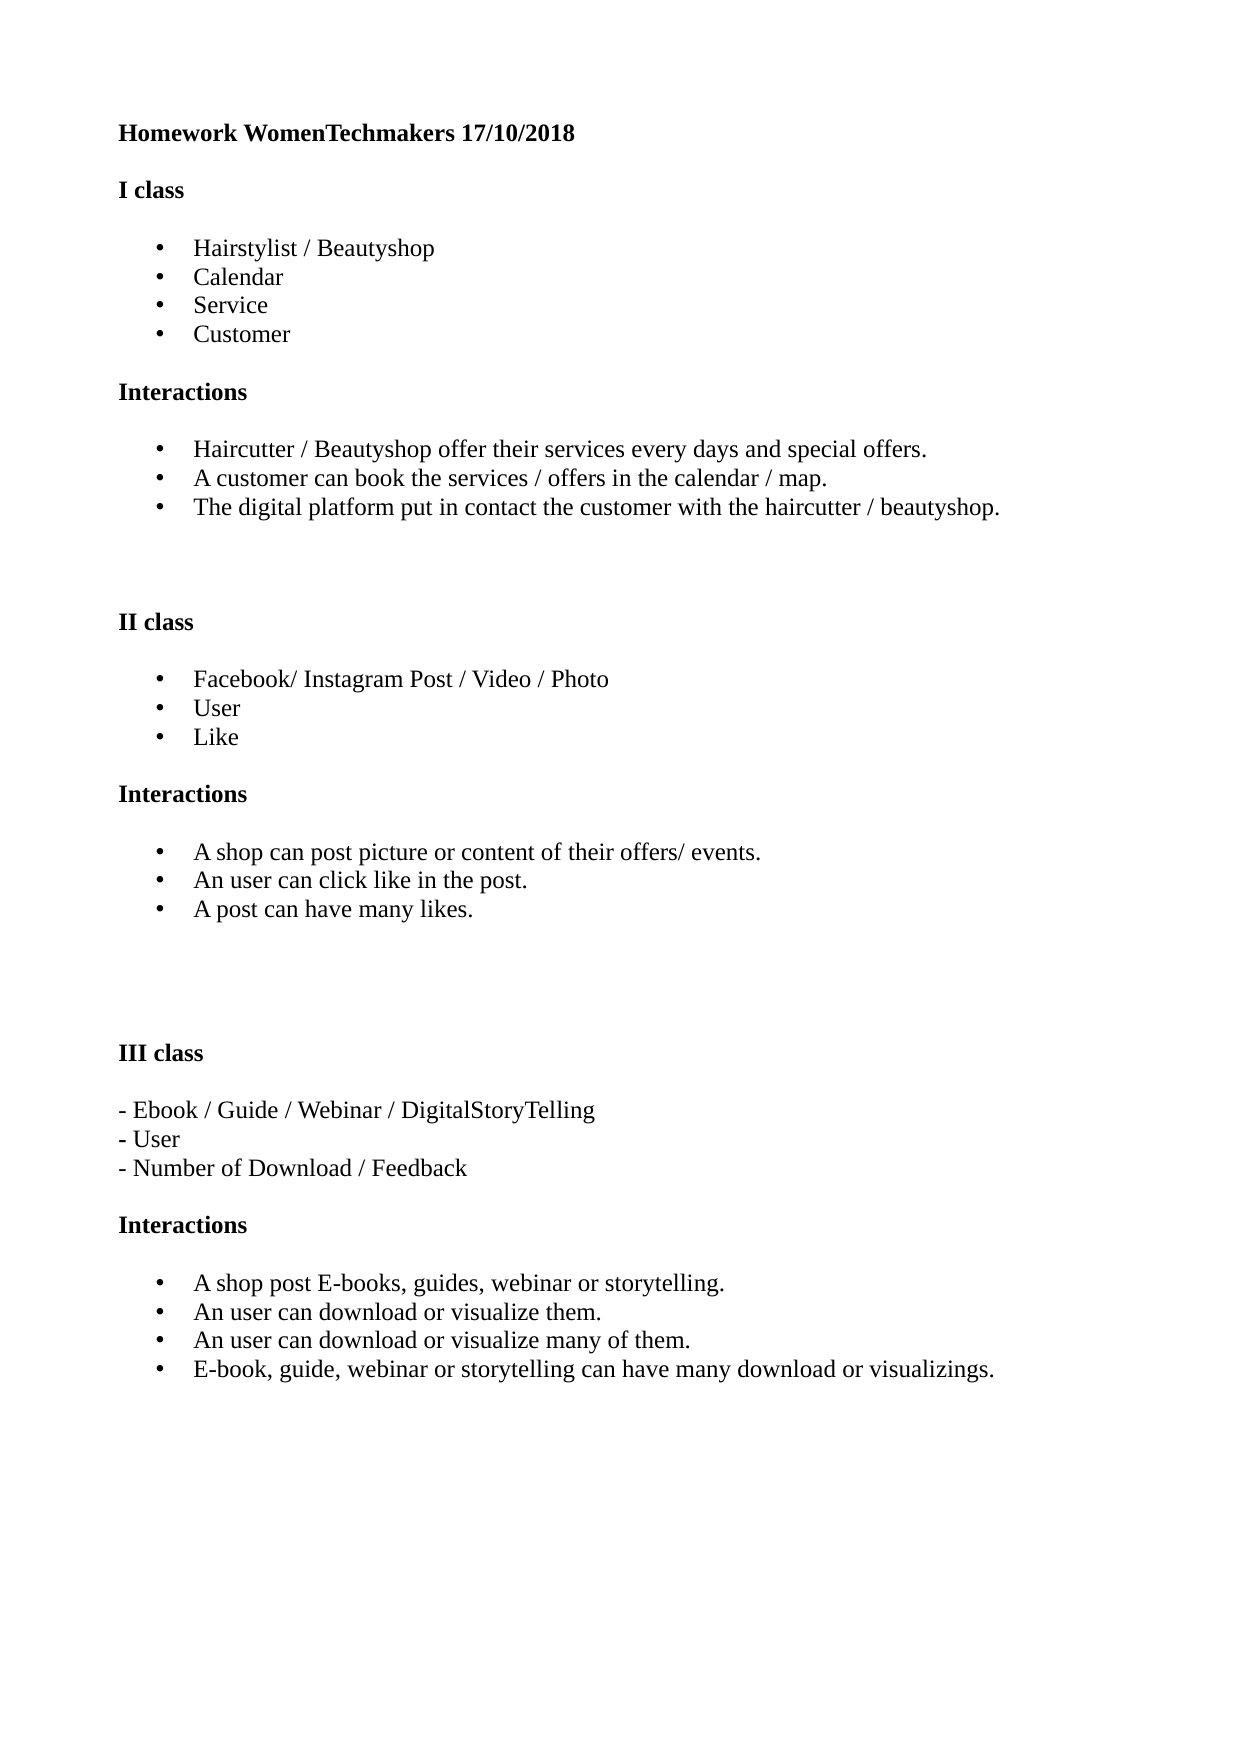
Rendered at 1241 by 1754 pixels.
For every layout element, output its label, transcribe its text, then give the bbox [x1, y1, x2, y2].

text - Ebook / Guide / Webinar / DigitalStoryTelling [118, 1096, 1122, 1124]
list Customer [156, 319, 1122, 348]
list The digital platform put in contact the customer with the haircutter / beautyshop. [156, 492, 1122, 521]
list An user can download or visualize them. [156, 1297, 1122, 1326]
list Facebook/ Instagram Post / Video / Photo [156, 664, 1122, 693]
text - Number of Download / Feedback [118, 1153, 1122, 1182]
text I class [118, 176, 1122, 204]
text Interactions [118, 1211, 1122, 1239]
list A customer can book the services / offers in the calendar / map. [156, 463, 1122, 492]
text II class [118, 607, 1122, 636]
list Like [156, 722, 1122, 751]
text Homework WomenTechmakers 17/10/2018 [118, 118, 1122, 147]
text - User [118, 1124, 1122, 1153]
text III class [118, 1038, 1122, 1067]
list Calendar [156, 262, 1122, 291]
list An user can click like in the post. [156, 866, 1122, 894]
text Interactions [118, 377, 1122, 406]
list E-book, guide, webinar or storytelling can have many download or visualizings. [156, 1354, 1122, 1383]
text Interactions [118, 779, 1122, 808]
list A shop can post picture or content of their offers/ events. [156, 837, 1122, 866]
list An user can download or visualize many of them. [156, 1326, 1122, 1354]
list A post can have many likes. [156, 894, 1122, 923]
list User [156, 693, 1122, 722]
list Hairstylist / Beautyshop [156, 233, 1122, 262]
list A shop post E-books, guides, webinar or storytelling. [156, 1268, 1122, 1297]
list Haircutter / Beautyshop offer their services every days and special offers. [156, 434, 1122, 463]
list Service [156, 291, 1122, 319]
